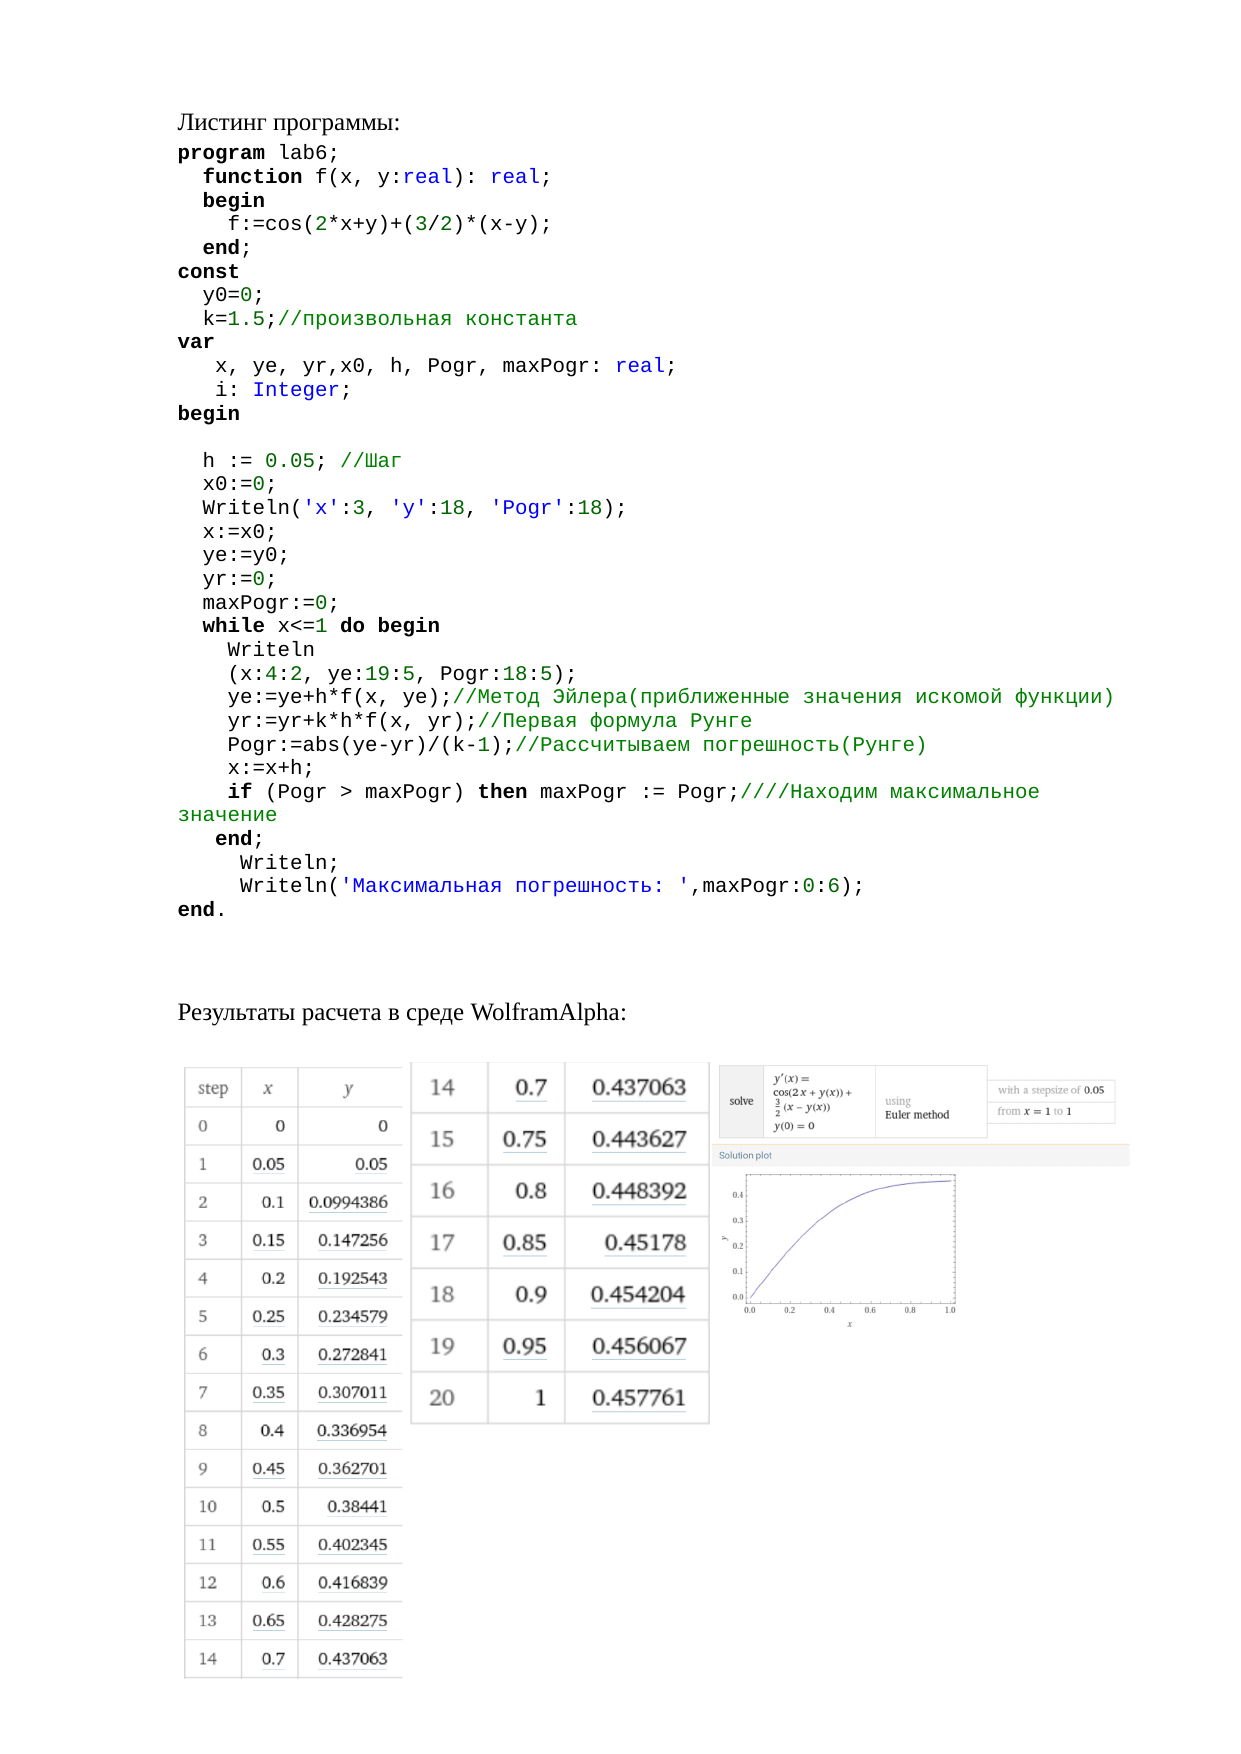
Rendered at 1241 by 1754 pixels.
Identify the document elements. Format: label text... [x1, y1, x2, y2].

text Writeln('Максимальная погрешность: ',maxPogr:0:6); [177, 875, 1152, 899]
text f:=cos(2*x+y)+(3/2)*(x-y); [177, 213, 1152, 237]
text function f(x, y:real): real; [177, 166, 1152, 190]
text k=1.5;//произвольная константа [177, 308, 1152, 332]
text x:=x0; [177, 521, 1152, 544]
text ye:=ye+h*f(x, ye);//Метод Эйлера(приближенные значения искомой функции) [177, 686, 1152, 710]
text Листинг программы: [177, 75, 1152, 136]
text Writeln [177, 639, 1152, 663]
text maxPogr:=0; [177, 592, 1152, 615]
text ye:=y0; [177, 544, 1152, 568]
text yr:=0; [177, 568, 1152, 592]
text y0=0; [177, 284, 1152, 308]
text begin [177, 190, 1152, 213]
text end. [177, 899, 1152, 923]
text x:=x+h; [177, 757, 1152, 781]
text i: Integer; [177, 379, 1152, 402]
text (x:4:2, ye:19:5, Pogr:18:5); [177, 663, 1152, 686]
text x0:=0; [177, 473, 1152, 497]
text yr:=yr+k*h*f(x, yr);//Первая формула Рунге [177, 710, 1152, 733]
text end; [177, 828, 1152, 852]
text end; [177, 237, 1152, 261]
text const [177, 261, 1152, 284]
text begin [177, 402, 1152, 426]
text program lab6; [177, 142, 1152, 166]
text Pogr:=abs(ye-yr)/(k-1);//Рассчитываем погрешность(Рунге) [177, 733, 1152, 757]
text Writeln; [177, 852, 1152, 875]
text if (Pogr > maxPogr) then maxPogr := Pogr;////Находим максимальное значение [177, 781, 1152, 828]
text var [177, 332, 1152, 355]
text x, ye, yr,x0, h, Pogr, maxPogr: real; [177, 355, 1152, 379]
text Writeln('x':3, 'y':18, 'Pogr':18); [177, 497, 1152, 521]
text Результаты расчета в среде WolframAlpha: [177, 965, 1152, 1026]
text while x<=1 do begin [177, 615, 1152, 639]
text h := 0.05; //Шаг [177, 450, 1152, 473]
